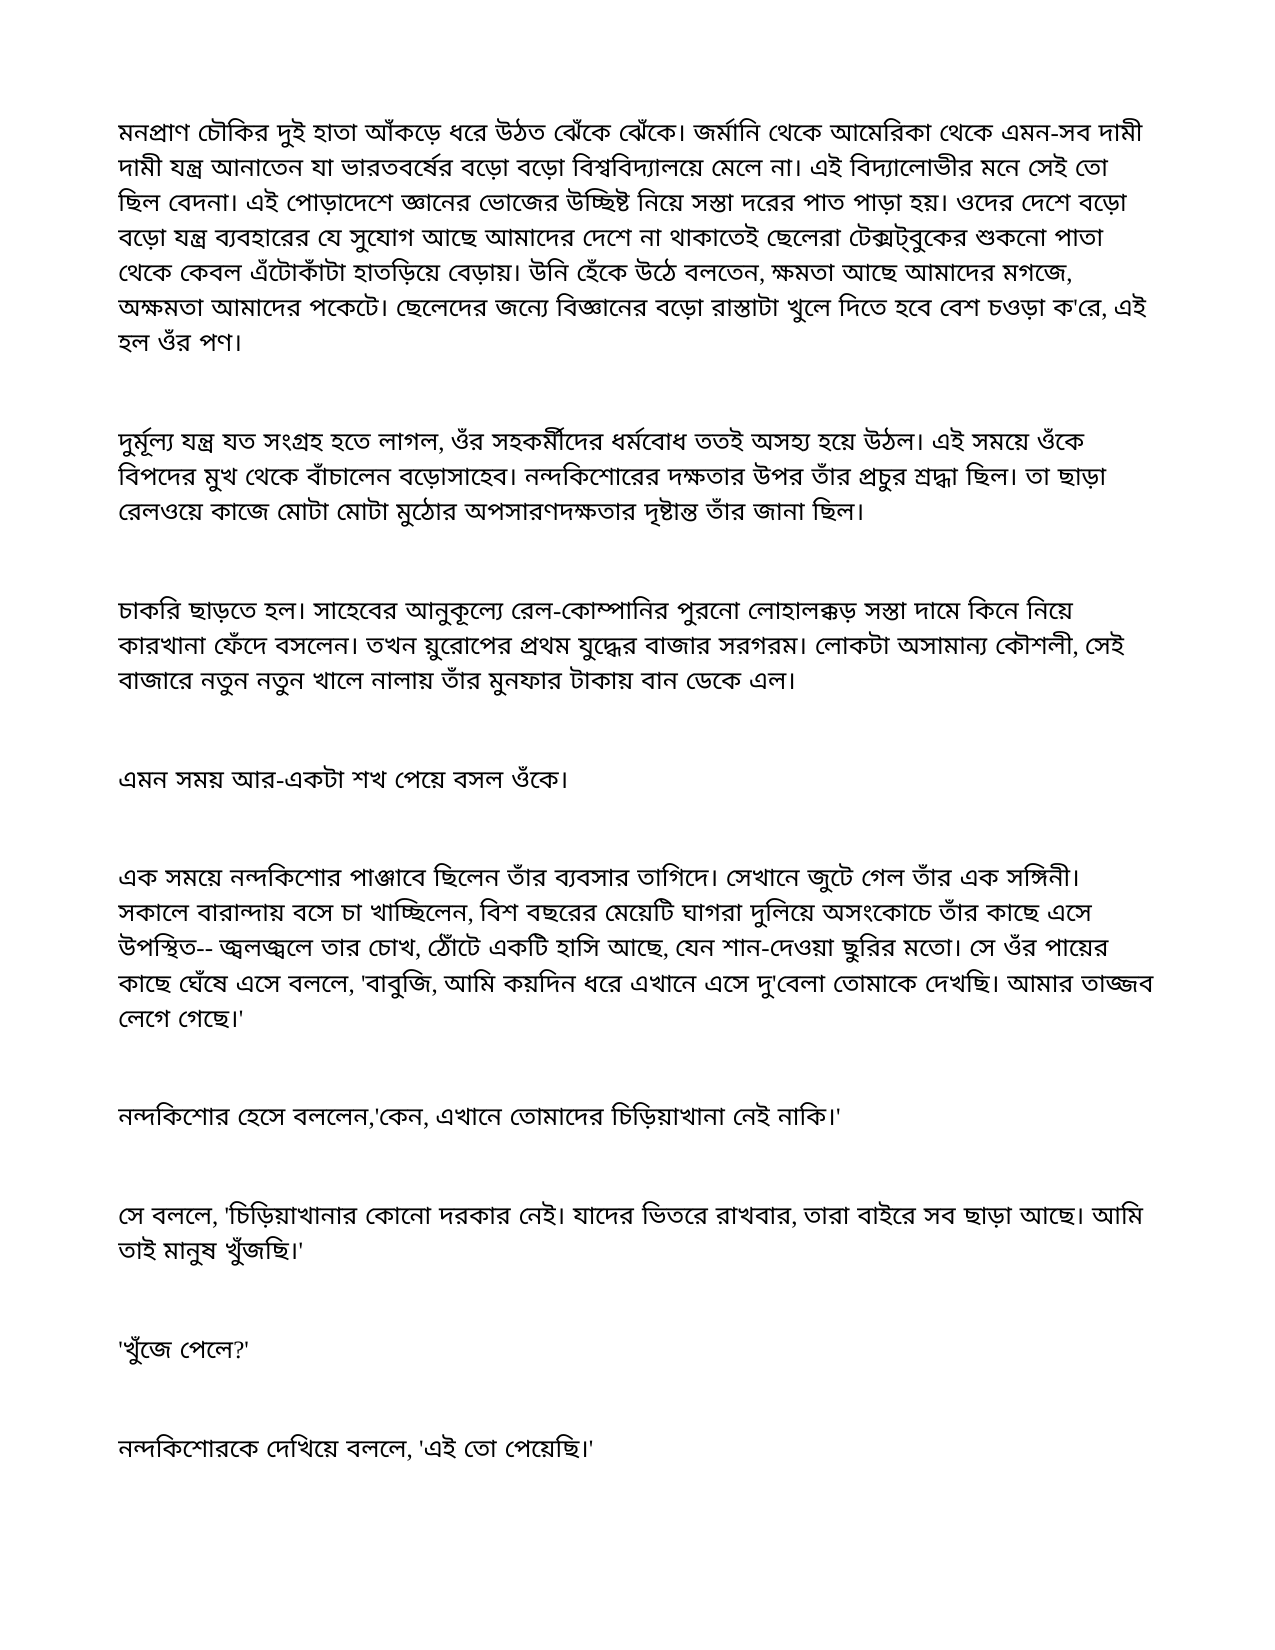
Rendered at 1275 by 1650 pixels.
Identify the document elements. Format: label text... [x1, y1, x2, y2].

text 'খুঁজে পেলে?' [118, 1335, 1157, 1364]
text নন্দকিশোরকে দেখিয়ে বললে, 'এই তো পেয়েছি।' [118, 1434, 1157, 1463]
text এমন সময় আর-একটা শখ পেয়ে বসল ওঁকে। [118, 765, 1157, 794]
text মনপ্রাণ চৌকির দুই হাতা আঁকড়ে ধরে উঠত ঝেঁকে ঝেঁকে। জর্মানি থেকে আমেরিকা থেকে এমন-সব দামী দামী যন্ত্র আনাতেন যা ভারতবর্ষের বড়ো বড়ো বিশ্ববিদ্যালয়ে মেলে না। এই বিদ্যালোভীর মনে সেই তো ছিল বেদনা। এই পোড়াদেশে জ্ঞানের ভোজের উচ্ছিষ্ট নিয়ে সস্তা দরের পাত পাড়া হয়। ওদের দেশে বড়ো বড়ো যন্ত্র ব্যবহারের যে সুযোগ আছে আমাদের দেশে না থাকাতেই ছেলেরা টেক্সট্‌বুকের শুকনো পাতা থেকে কেবল এঁটোকাঁটা হাতড়িয়ে বেড়ায়। উনি হেঁকে উঠে বলতেন, ক্ষমতা আছে আমাদের মগজে, অক্ষমতা আমাদের পকেটে। ছেলেদের জন্যে বিজ্ঞানের বড়ো রাস্তাটা খুলে দিতে হবে বেশ চওড়া ক'রে, এই হল ওঁর পণ। [118, 118, 1157, 358]
text নন্দকিশোর হেসে বললেন,'কেন, এখানে তোমাদের চিড়িয়াখানা নেই নাকি।' [118, 1102, 1157, 1132]
text এক সময়ে নন্দকিশোর পাঞ্জাবে ছিলেন তাঁর ব্যবসার তাগিদে। সেখানে জুটে গেল তাঁর এক সঙ্গিনী। সকালে বারান্দায় বসে চা খাচ্ছিলেন, বিশ বছরের মেয়েটি ঘাগরা দুলিয়ে অসংকোচে তাঁর কাছে এসে উপস্থিত-- জ্বলজ্বলে তার চোখ, ঠোঁটে একটি হাসি আছে, যেন শান-দেওয়া ছুরির মতো। সে ওঁর পায়ের কাছে ঘেঁষে এসে বললে, 'বাবুজি, আমি কয়দিন ধরে এখানে এসে দু'বেলা তোমাকে দেখছি। আমার তাজ্জব লেগে গেছে।' [118, 863, 1157, 1033]
text দুর্মূল্য যন্ত্র যত সংগ্রহ হতে লাগল, ওঁর সহকর্মীদের ধর্মবোধ ততই অসহ্য হয়ে উঠল। এই সময়ে ওঁকে বিপদের মুখ থেকে বাঁচালেন বড়োসাহেব। নন্দকিশোরের দক্ষতার উপর তাঁর প্রচুর শ্রদ্ধা ছিল। তা ছাড়া রেলওয়ে কাজে মোটা মোটা মুঠোর অপসারণদক্ষতার দৃষ্টান্ত তাঁর জানা ছিল। [118, 427, 1157, 526]
text চাকরি ছাড়তে হল। সাহেবের আনুকূল্যে রেল-কোম্পানির পুরনো লোহালক্কড় সস্তা দামে কিনে নিয়ে কারখানা ফেঁদে বসলেন। তখন য়ুরোপের প্রথম যুদ্ধের বাজার সরগরম। লোকটা অসামান্য কৌশলী, সেই বাজারে নতুন নতুন খালে নালায় তাঁর মুনফার টাকায় বান ডেকে এল। [118, 596, 1157, 695]
text সে বললে, 'চিড়িয়াখানার কোনো দরকার নেই। যাদের ভিতরে রাখবার, তারা বাইরে সব ছাড়া আছে। আমি তাই মানুষ খুঁজছি।' [118, 1201, 1157, 1266]
